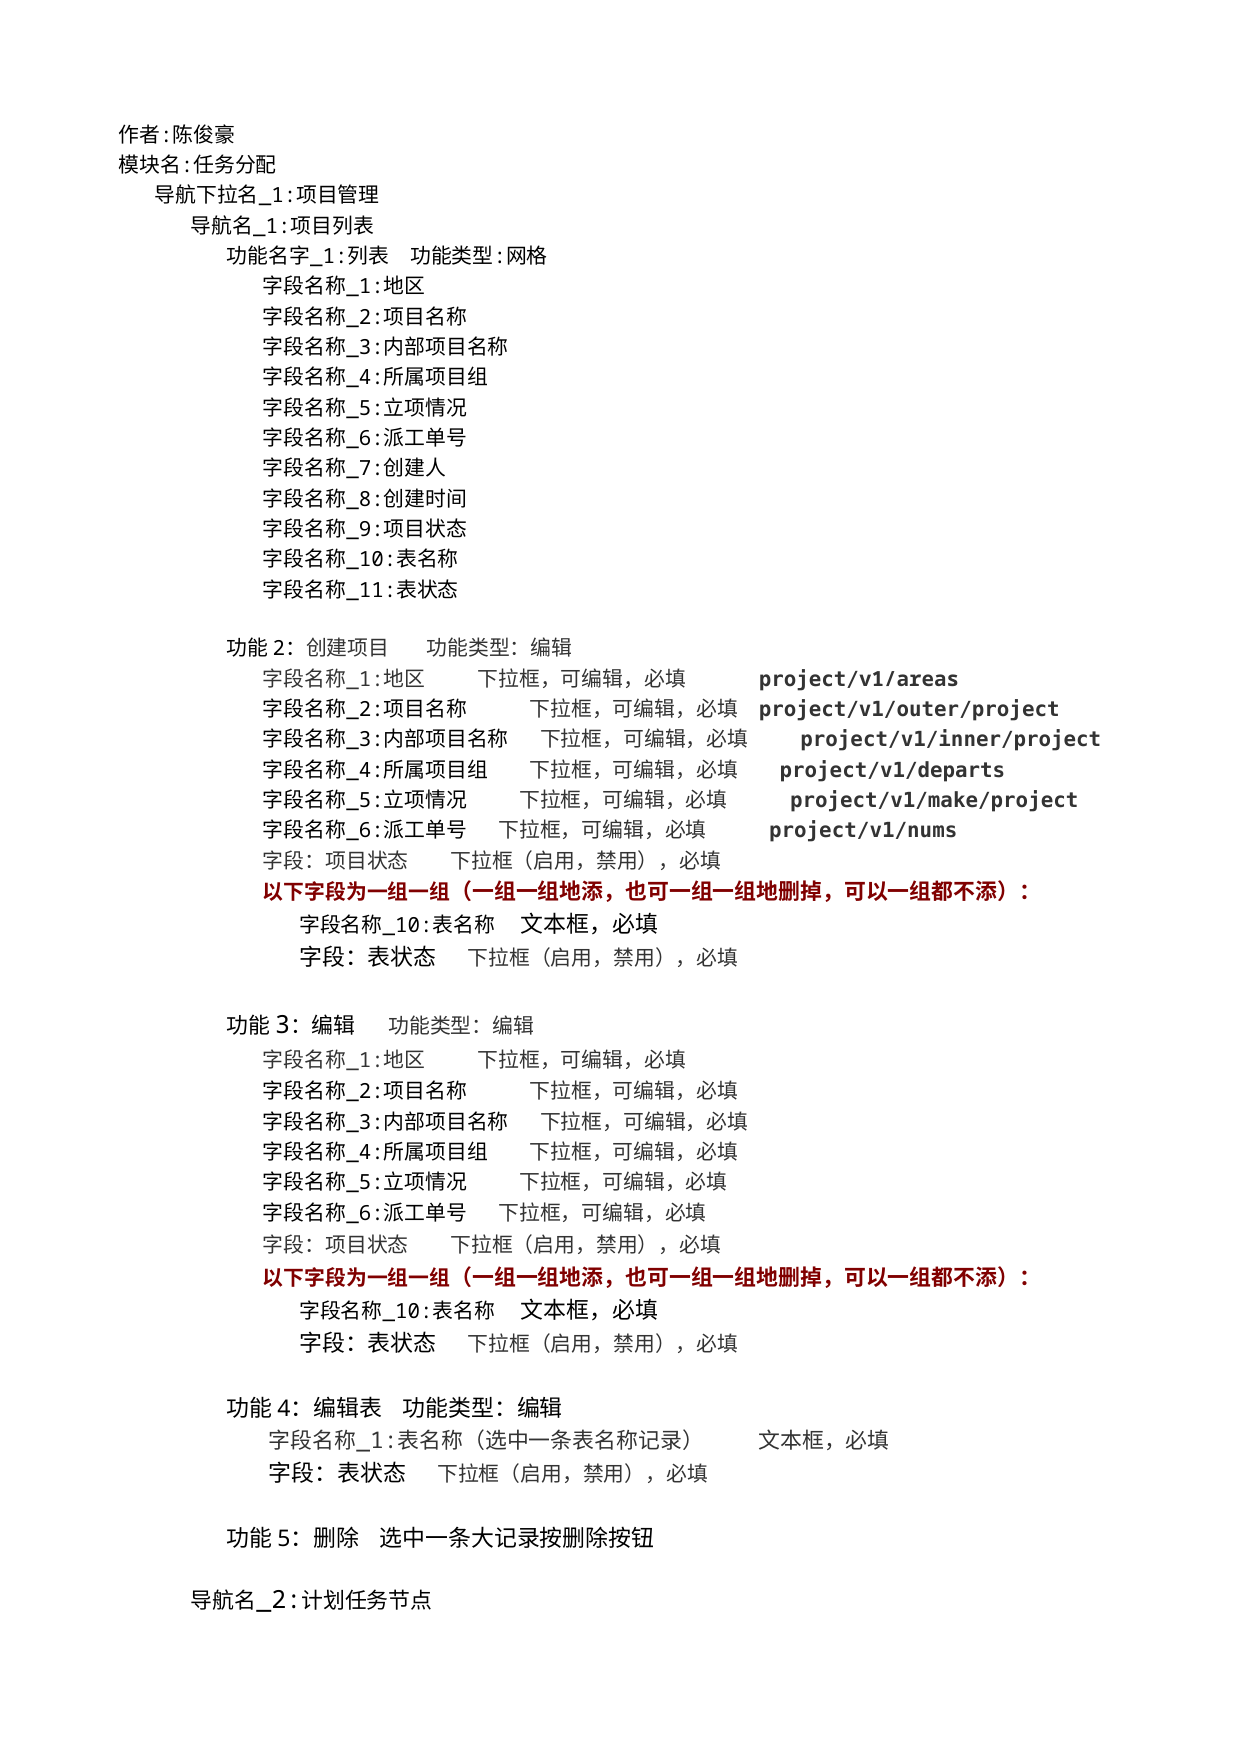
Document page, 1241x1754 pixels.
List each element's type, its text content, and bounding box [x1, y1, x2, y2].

text 字段名称_11:表状态 [118, 573, 1122, 603]
text 字段名称_5:立项情况 下拉框，可编辑，必填 [118, 1166, 1122, 1196]
text 字段名称_10:表名称 文本框，必填 [118, 1292, 1122, 1325]
text 字段名称_6:派工单号 下拉框，可编辑，必填 [118, 1196, 1122, 1226]
text 字段名称_5:立项情况 下拉框，可编辑，必填 project/v1/make/project [118, 783, 1122, 813]
text 字段名称_4:所属项目组 [118, 361, 1122, 391]
text 字段名称_4:所属项目组 下拉框，可编辑，必填 [118, 1135, 1122, 1166]
text 字段名称_5:立项情况 [118, 391, 1122, 421]
text 字段名称_1:地区 下拉框，可编辑，必填 [118, 1041, 1122, 1074]
text 字段名称_2:项目名称 下拉框，可编辑，必填 [118, 1074, 1122, 1105]
text 字段名称_1:地区 [118, 270, 1122, 300]
text 字段名称_3:内部项目名称 下拉框，可编辑，必填 project/v1/inner/project [118, 723, 1122, 753]
text 字段：项目状态 下拉框（启用，禁用），必填 [118, 844, 1122, 874]
text 字段名称_1:表名称（选中一条表名称记录） 文本框，必填 [118, 1423, 1122, 1455]
text 字段名称_10:表名称 [118, 542, 1122, 573]
text 字段：表状态 下拉框（启用，禁用），必填 [118, 1325, 1122, 1358]
text 导航下拉名_1:项目管理 [118, 179, 1122, 209]
text 导航名_1:项目列表 [118, 209, 1122, 239]
text 模块名:任务分配 [118, 148, 1122, 179]
text 功能名字_1:列表 功能类型:网格 [118, 239, 1122, 270]
text 字段名称_6:派工单号 [118, 421, 1122, 452]
text 字段名称_1:地区 下拉框，可编辑，必填 project/v1/areas [118, 662, 1122, 692]
text 字段名称_3:内部项目名称 [118, 330, 1122, 361]
text 字段：表状态 下拉框（启用，禁用），必填 [118, 939, 1122, 972]
text 功能5：删除 选中一条大记录按删除按钮 [118, 1520, 1122, 1553]
text 字段名称_8:创建时间 [118, 482, 1122, 512]
text 字段名称_7:创建人 [118, 452, 1122, 482]
text 字段名称_6:派工单号 下拉框，可编辑，必填 project/v1/nums [118, 813, 1122, 844]
text 字段名称_2:项目名称 [118, 300, 1122, 330]
text 功能2：创建项目 功能类型：编辑 [118, 632, 1122, 662]
text 字段：项目状态 下拉框（启用，禁用），必填 [118, 1226, 1122, 1260]
text 字段名称_2:项目名称 下拉框，可编辑，必填 project/v1/outer/project [118, 692, 1122, 723]
text 字段名称_4:所属项目组 下拉框，可编辑，必填 project/v1/departs [118, 753, 1122, 783]
text 作者:陈俊豪 [118, 118, 1122, 148]
text 功能3：编辑 功能类型：编辑 [118, 1006, 1122, 1041]
text 字段名称_10:表名称 文本框，必填 [118, 906, 1122, 939]
text 字段名称_9:项目状态 [118, 512, 1122, 542]
text 导航名_2:计划任务节点 [118, 1582, 1122, 1616]
text 字段：表状态 下拉框（启用，禁用），必填 [118, 1455, 1122, 1488]
text 功能4：编辑表 功能类型：编辑 [118, 1390, 1122, 1423]
text 以下字段为一组一组（一组一组地添，也可一组一组地删掉，可以一组都不添）： [118, 1260, 1122, 1292]
text 字段名称_3:内部项目名称 下拉框，可编辑，必填 [118, 1105, 1122, 1135]
text 以下字段为一组一组（一组一组地添，也可一组一组地删掉，可以一组都不添）： [118, 874, 1122, 906]
